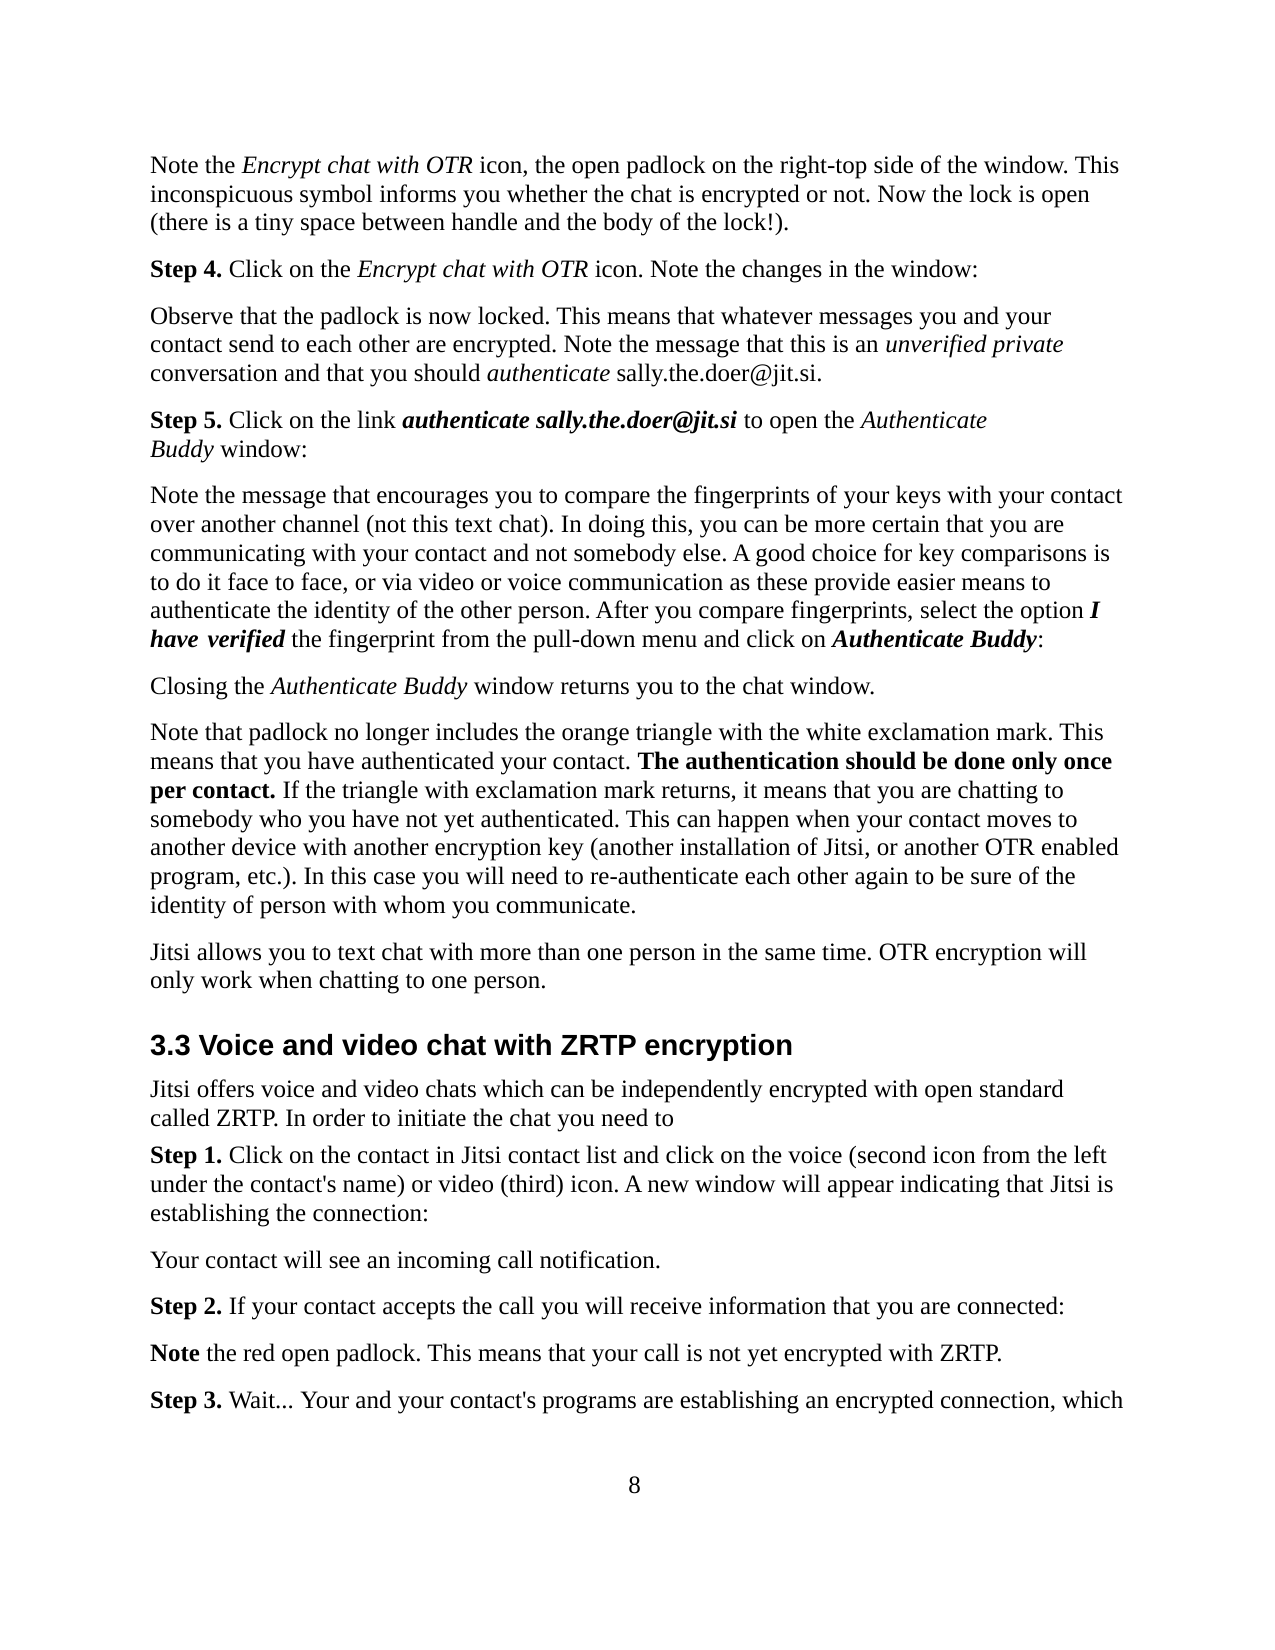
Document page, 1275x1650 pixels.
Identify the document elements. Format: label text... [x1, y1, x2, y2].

text Step 1. Click on the contact in Jitsi contact list and click on the voice (second icon from the left under the contact's name) or video (third) icon. A new window will appear indicating that Jitsi is establishing the connection: [150, 1141, 1125, 1227]
text Step 3. Wait... Your and your contact's programs are establishing an encrypted connection, which [150, 1385, 1125, 1413]
text Observe that the padlock is now locked. This means that whatever messages you and your contact send to each other are encrypted. Note the message that this is an unverified private conversation and that you should authenticate sally.the.doer@jit.si. [150, 301, 1125, 387]
text Note that padlock no longer includes the orange triangle with the white exclamation mark. This means that you have authenticated your contact. The authentication should be done only once per contact. If the triangle with exclamation mark returns, it means that you are chatting to somebody who you have not yet authenticated. This can happen when your contact moves to another device with another encryption key (another installation of Jitsi, or another OTR enabled program, etc.). In this case you will need to re-authenticate each other again to be sure of the identity of person with whom you communicate. [150, 717, 1125, 919]
text Note the Encrypt chat with OTR icon, the open padlock on the right-top side of the window. This inconspicuous symbol informs you whether the chat is encrypted or not. Now the lock is open (there is a tiny space between handle and the body of the lock!). [150, 150, 1125, 236]
text Your contact will see an incoming call notification. [150, 1245, 1125, 1273]
text Closing the Authenticate Buddy window returns you to the chat window. [150, 671, 1125, 699]
text Step 2. If your contact accepts the call you will receive information that you are connected: [150, 1291, 1125, 1320]
text Note the message that encourages you to compare the fingerprints of your keys with your contact over another channel (not this text chat). In doing this, you can be more certain that you are communicating with your contact and not somebody else. A good choice for key comparisons is to do it face to face, or via video or voice communication as these provide easier means to authenticate the identity of the other person. After you compare fingerprints, select the option I have verified the fingerprint from the pull-down menu and click on Authenticate Buddy: [150, 480, 1125, 653]
text Jitsi offers voice and video chats which can be independently encrypted with open standard called ZRTP. In order to initiate the chat you need to [150, 1074, 1125, 1132]
text Step 4. Click on the Encrypt chat with OTR icon. Note the changes in the window: [150, 254, 1125, 283]
text Step 5. Click on the link authenticate sally.the.doer@jit.si to open the Authenticate Buddy window: [150, 405, 1125, 462]
subtitle 3.3 Voice and video chat with ZRTP encryption [150, 1028, 1125, 1062]
text Note the red open padlock. This means that your call is not yet encrypted with ZRTP. [150, 1338, 1125, 1367]
text Jitsi allows you to text chat with more than one person in the same time. OTR encryption will only work when chatting to one person. [150, 937, 1125, 994]
